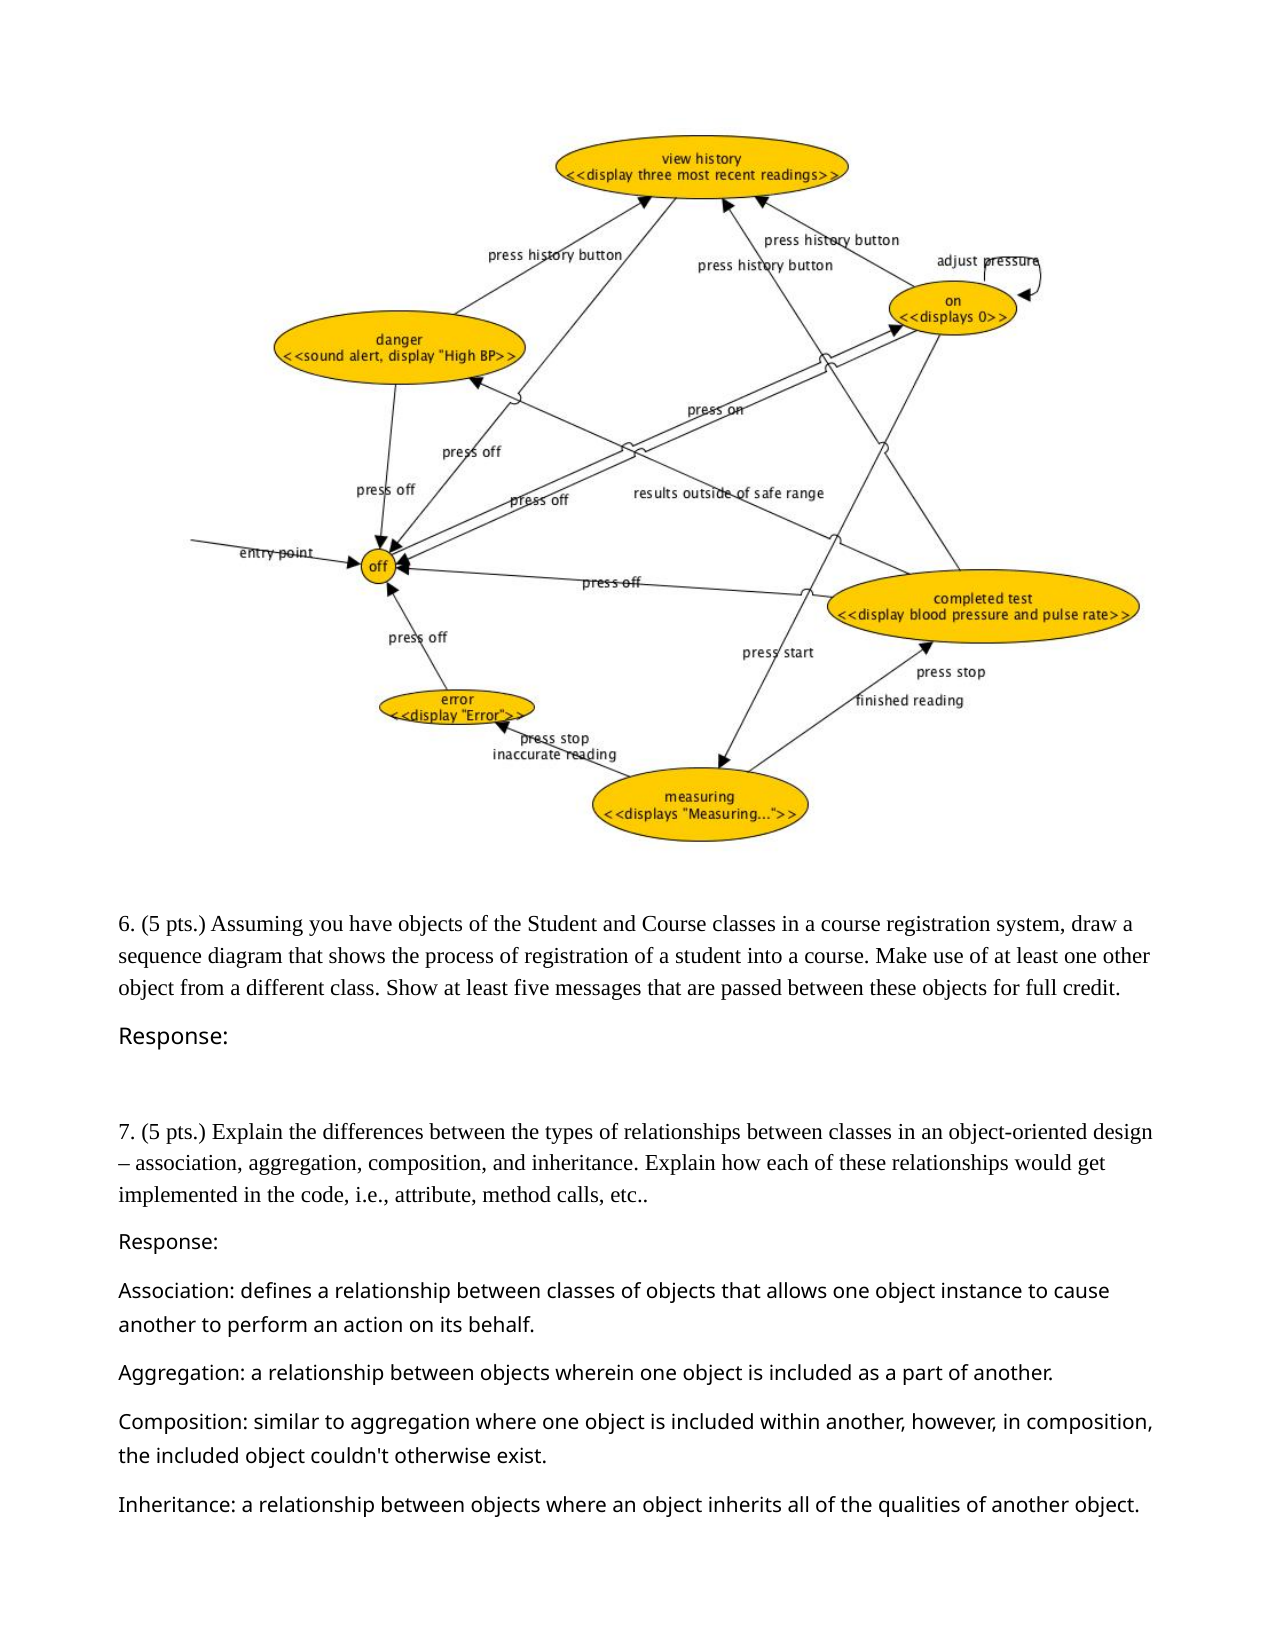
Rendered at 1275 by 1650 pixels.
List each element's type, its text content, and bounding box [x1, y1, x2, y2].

text Association: defines a relationship between classes of objects that allows one object instance to cause another to perform an action on its behalf. [118, 1276, 1157, 1338]
text Composition: similar to aggregation where one object is included within another, however, in composition, the included object couldn't otherwise exist. [118, 1407, 1157, 1470]
text Aggregation: a relationship between objects wherein one object is included as a part of another. [118, 1358, 1157, 1387]
text Inheritance: a relationship between objects where an object inherits all of the qualities of another object. [118, 1490, 1157, 1518]
text Response: [118, 1227, 1157, 1256]
picture [118, 118, 1157, 859]
text Response: [118, 1020, 1157, 1051]
text 6. (5 pts.) Assuming you have objects of the Student and Course classes in a course registration system, draw a sequence diagram that shows the process of registration of a student into a course. Make use of at least one other object from a different class. Show at least five messages that are passed between these objects for full credit. [118, 910, 1157, 1000]
text 7. (5 pts.) Explain the differences between the types of relationships between classes in an object-oriented design – association, aggregation, composition, and inheritance. Explain how each of these relationships would get implemented in the code, i.e., attribute, method calls, etc.. [118, 1118, 1157, 1207]
